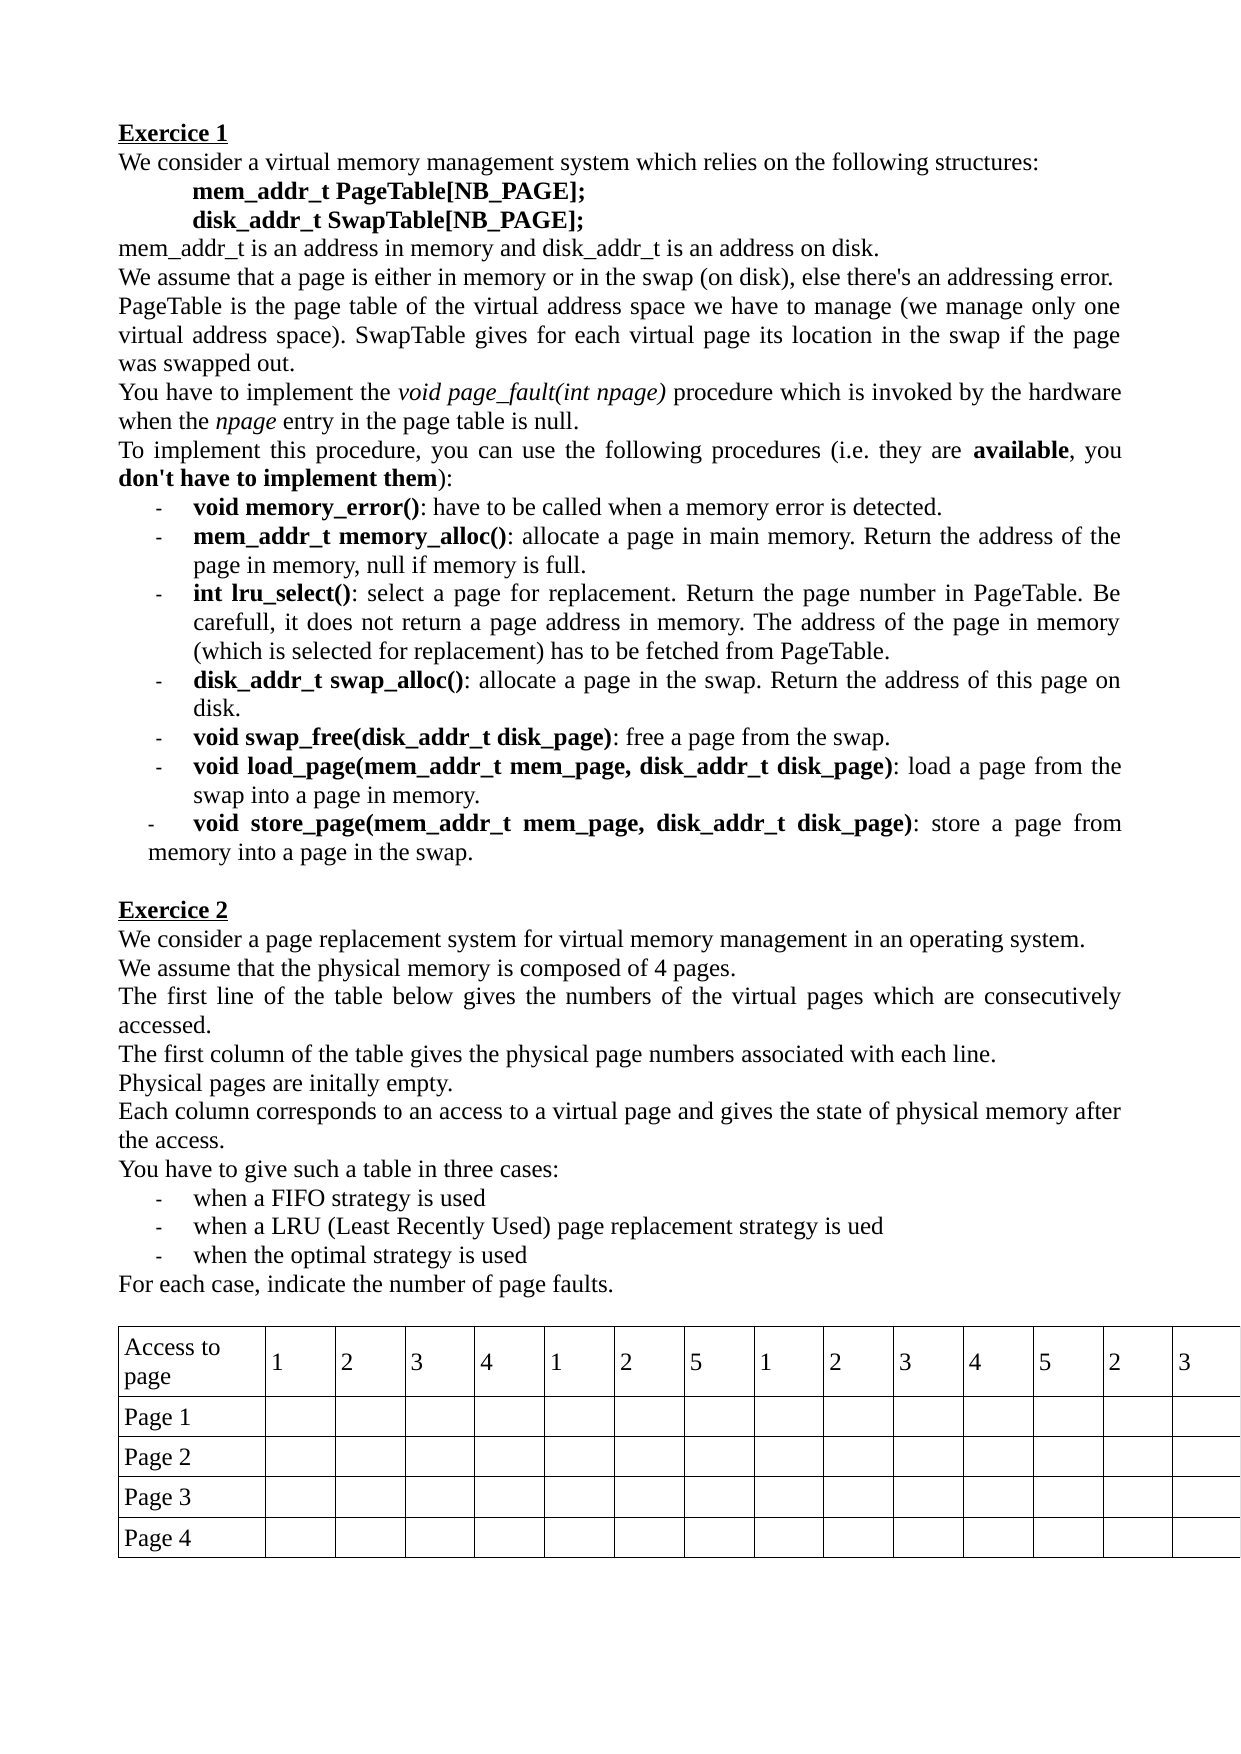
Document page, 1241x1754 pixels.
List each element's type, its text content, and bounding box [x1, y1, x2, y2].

table_cell [1034, 1477, 1103, 1517]
text PageTable is the page table of the virtual address space we have to manage (we manage only one virtual address space). SwapTable gives for each virtual page its location in the swap if the page was swapped out. [118, 291, 1122, 377]
table_cell [964, 1477, 1033, 1517]
text disk_addr_t SwapTable[NB_PAGE]; [118, 205, 1122, 233]
list void store_page(mem_addr_t mem_page, disk_addr_t disk_page): store a page from memory into a page in the swap. [148, 808, 1122, 866]
table_cell [266, 1477, 335, 1517]
table_cell [755, 1518, 823, 1557]
table_cell [894, 1518, 963, 1557]
text You have to implement the void page_fault(int npage) procedure which is invoked by the hardware when the npage entry in the page table is null. [118, 377, 1122, 435]
table_cell [1173, 1437, 1240, 1476]
table_cell [406, 1477, 474, 1517]
table_header Access to page [119, 1327, 265, 1396]
text For each case, indicate the number of page faults. [118, 1269, 1122, 1298]
table_cell [1104, 1437, 1172, 1476]
list when the optimal strategy is used [156, 1240, 1122, 1269]
table_cell Page 4 [119, 1518, 265, 1557]
table_cell [1104, 1397, 1172, 1436]
table_cell [1104, 1477, 1172, 1517]
table_cell [266, 1397, 335, 1436]
table_header 1 [545, 1327, 614, 1396]
table_cell [1173, 1477, 1240, 1517]
table_cell [475, 1518, 544, 1557]
text mem_addr_t is an address in memory and disk_addr_t is an address on disk. [118, 233, 1122, 262]
list int lru_select(): select a page for replacement. Return the page number in PageTable. Be carefull, it does not return a page address in memory. The address of the page in memory (which is selected for replacement) has to be fetched from PageTable. [156, 578, 1122, 665]
table_cell [545, 1477, 614, 1517]
table_cell [615, 1477, 684, 1517]
table_cell [824, 1518, 893, 1557]
table_header 2 [615, 1327, 684, 1396]
table_cell [1104, 1518, 1172, 1557]
table_cell [1173, 1397, 1240, 1436]
table_cell [545, 1397, 614, 1436]
table_cell Page 2 [119, 1437, 265, 1476]
table_header 4 [964, 1327, 1033, 1396]
list void swap_free(disk_addr_t disk_page): free a page from the swap. [156, 722, 1122, 751]
text Exercice 1 [118, 118, 1122, 147]
table_cell [685, 1518, 754, 1557]
table_cell [685, 1477, 754, 1517]
table_cell [615, 1437, 684, 1476]
text mem_addr_t PageTable[NB_PAGE]; [118, 176, 1122, 205]
table_cell [685, 1397, 754, 1436]
table_cell [615, 1397, 684, 1436]
text To implement this procedure, you can use the following procedures (i.e. they are available, you don't have to implement them): [118, 435, 1122, 492]
text We consider a virtual memory management system which relies on the following structures: [118, 147, 1122, 176]
text You have to give such a table in three cases: [118, 1154, 1122, 1183]
table_cell [1173, 1518, 1240, 1557]
list when a LRU (Least Recently Used) page replacement strategy is ued [156, 1211, 1122, 1240]
text We consider a page replacement system for virtual memory management in an operating system. [118, 924, 1122, 953]
table_cell [475, 1437, 544, 1476]
list when a FIFO strategy is used [156, 1183, 1122, 1211]
table_header 2 [336, 1327, 405, 1396]
table_cell [824, 1437, 893, 1476]
table_cell [336, 1477, 405, 1517]
text We assume that a page is either in memory or in the swap (on disk), else there's an addressing error. [118, 262, 1122, 291]
table_cell [615, 1518, 684, 1557]
table_header 5 [1034, 1327, 1103, 1396]
table_cell [406, 1397, 474, 1436]
table_cell [1034, 1518, 1103, 1557]
text Each column corresponds to an access to a virtual page and gives the state of physical memory after the access. [118, 1096, 1122, 1154]
text Physical pages are initally empty. [118, 1068, 1122, 1096]
table_cell [824, 1397, 893, 1436]
table_cell [755, 1477, 823, 1517]
table_cell [894, 1397, 963, 1436]
table_cell [406, 1437, 474, 1476]
table_header 3 [894, 1327, 963, 1396]
table_cell [545, 1437, 614, 1476]
table_header 2 [1104, 1327, 1172, 1396]
table_cell [545, 1518, 614, 1557]
table_cell Page 3 [119, 1477, 265, 1517]
text Exercice 2 [118, 895, 1122, 924]
table_header 1 [755, 1327, 823, 1396]
list disk_addr_t swap_alloc(): allocate a page in the swap. Return the address of this page on disk. [156, 665, 1122, 722]
table_cell [336, 1518, 405, 1557]
table_cell [1034, 1397, 1103, 1436]
table_cell Page 1 [119, 1397, 265, 1436]
table_cell [475, 1397, 544, 1436]
table_header 1 [266, 1327, 335, 1396]
table_cell [755, 1437, 823, 1476]
table_cell [685, 1437, 754, 1476]
list void load_page(mem_addr_t mem_page, disk_addr_t disk_page): load a page from the swap into a page in memory. [156, 751, 1122, 808]
table_cell [755, 1397, 823, 1436]
table_cell [1034, 1437, 1103, 1476]
table_cell [475, 1477, 544, 1517]
table_cell [336, 1437, 405, 1476]
list void memory_error(): have to be called when a memory error is detected. [156, 492, 1122, 521]
table_cell [894, 1477, 963, 1517]
text The first line of the table below gives the numbers of the virtual pages which are consecutively accessed. [118, 981, 1122, 1039]
table_cell [406, 1518, 474, 1557]
table_cell [964, 1518, 1033, 1557]
table_header 4 [475, 1327, 544, 1396]
table_cell [824, 1477, 893, 1517]
table_cell [964, 1397, 1033, 1436]
table_cell [266, 1518, 335, 1557]
table_header 3 [406, 1327, 474, 1396]
table_cell [266, 1437, 335, 1476]
text The first column of the table gives the physical page numbers associated with each line. [118, 1039, 1122, 1068]
table_cell [894, 1437, 963, 1476]
table_header 5 [685, 1327, 754, 1396]
table_header 3 [1173, 1327, 1240, 1396]
text We assume that the physical memory is composed of 4 pages. [118, 953, 1122, 981]
table_cell [964, 1437, 1033, 1476]
list mem_addr_t memory_alloc(): allocate a page in main memory. Return the address of the page in memory, null if memory is full. [156, 521, 1122, 578]
table_cell [336, 1397, 405, 1436]
table_header 2 [824, 1327, 893, 1396]
